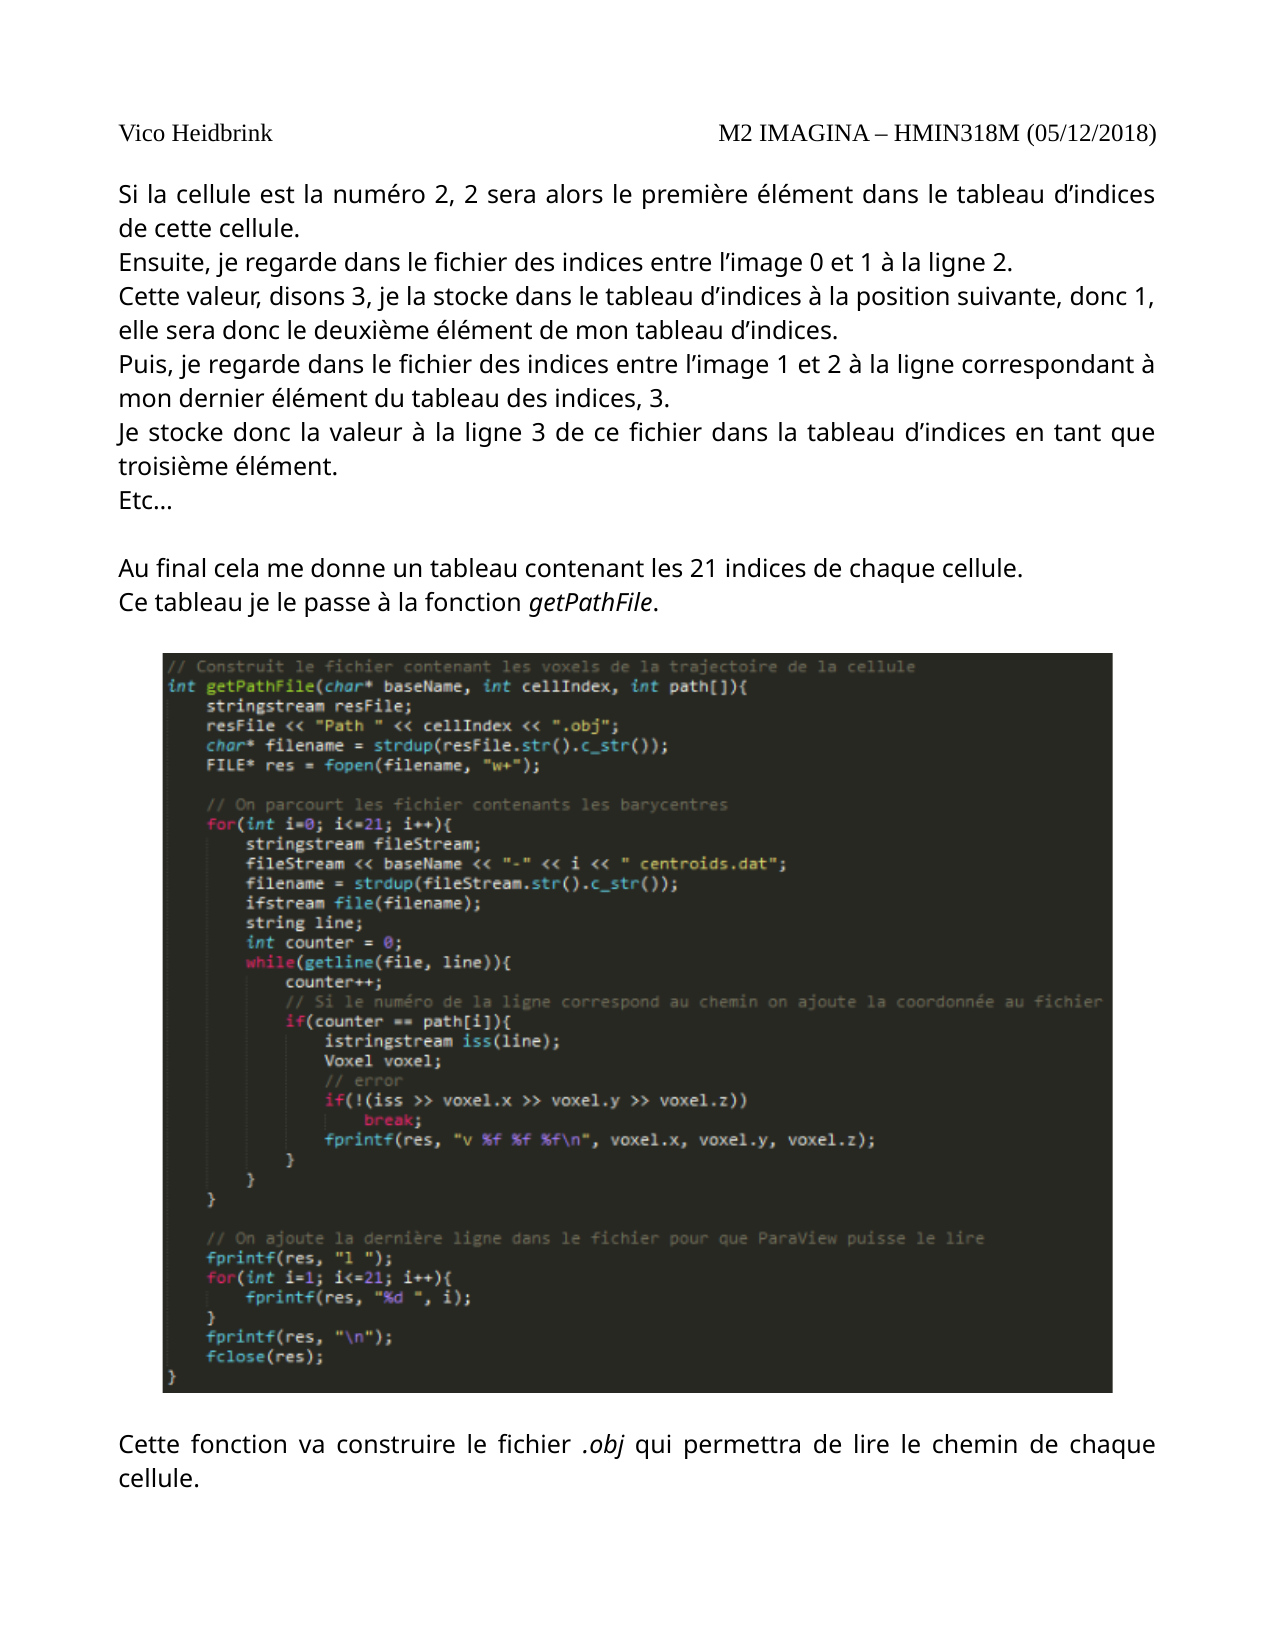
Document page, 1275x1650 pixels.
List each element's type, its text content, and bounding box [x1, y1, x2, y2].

picture [162, 653, 1113, 1393]
text Au final cela me donne un tableau contenant les 21 indices de chaque cellule. [118, 551, 1157, 585]
text Si la cellule est la numéro 2, 2 sera alors le première élément dans le tableau d’indices de cette cellule. [118, 176, 1157, 244]
text Ce tableau je le passe à la fonction getPathFile. [118, 585, 1157, 619]
text Puis, je regarde dans le fichier des indices entre l’image 1 et 2 à la ligne correspondant à mon dernier élément du tableau des indices, 3. [118, 347, 1157, 415]
text Etc… [118, 483, 1157, 517]
text Cette valeur, disons 3, je la stocke dans le tableau d’indices à la position suivante, donc 1, elle sera donc le deuxième élément de mon tableau d’indices. [118, 278, 1157, 347]
text Cette fonction va construire le fichier .obj qui permettra de lire le chemin de chaque cellule. [118, 1426, 1157, 1494]
text Ensuite, je regarde dans le fichier des indices entre l’image 0 et 1 à la ligne 2. [118, 244, 1157, 278]
text Je stocke donc la valeur à la ligne 3 de ce fichier dans la tableau d’indices en tant que troisième élément. [118, 415, 1157, 483]
